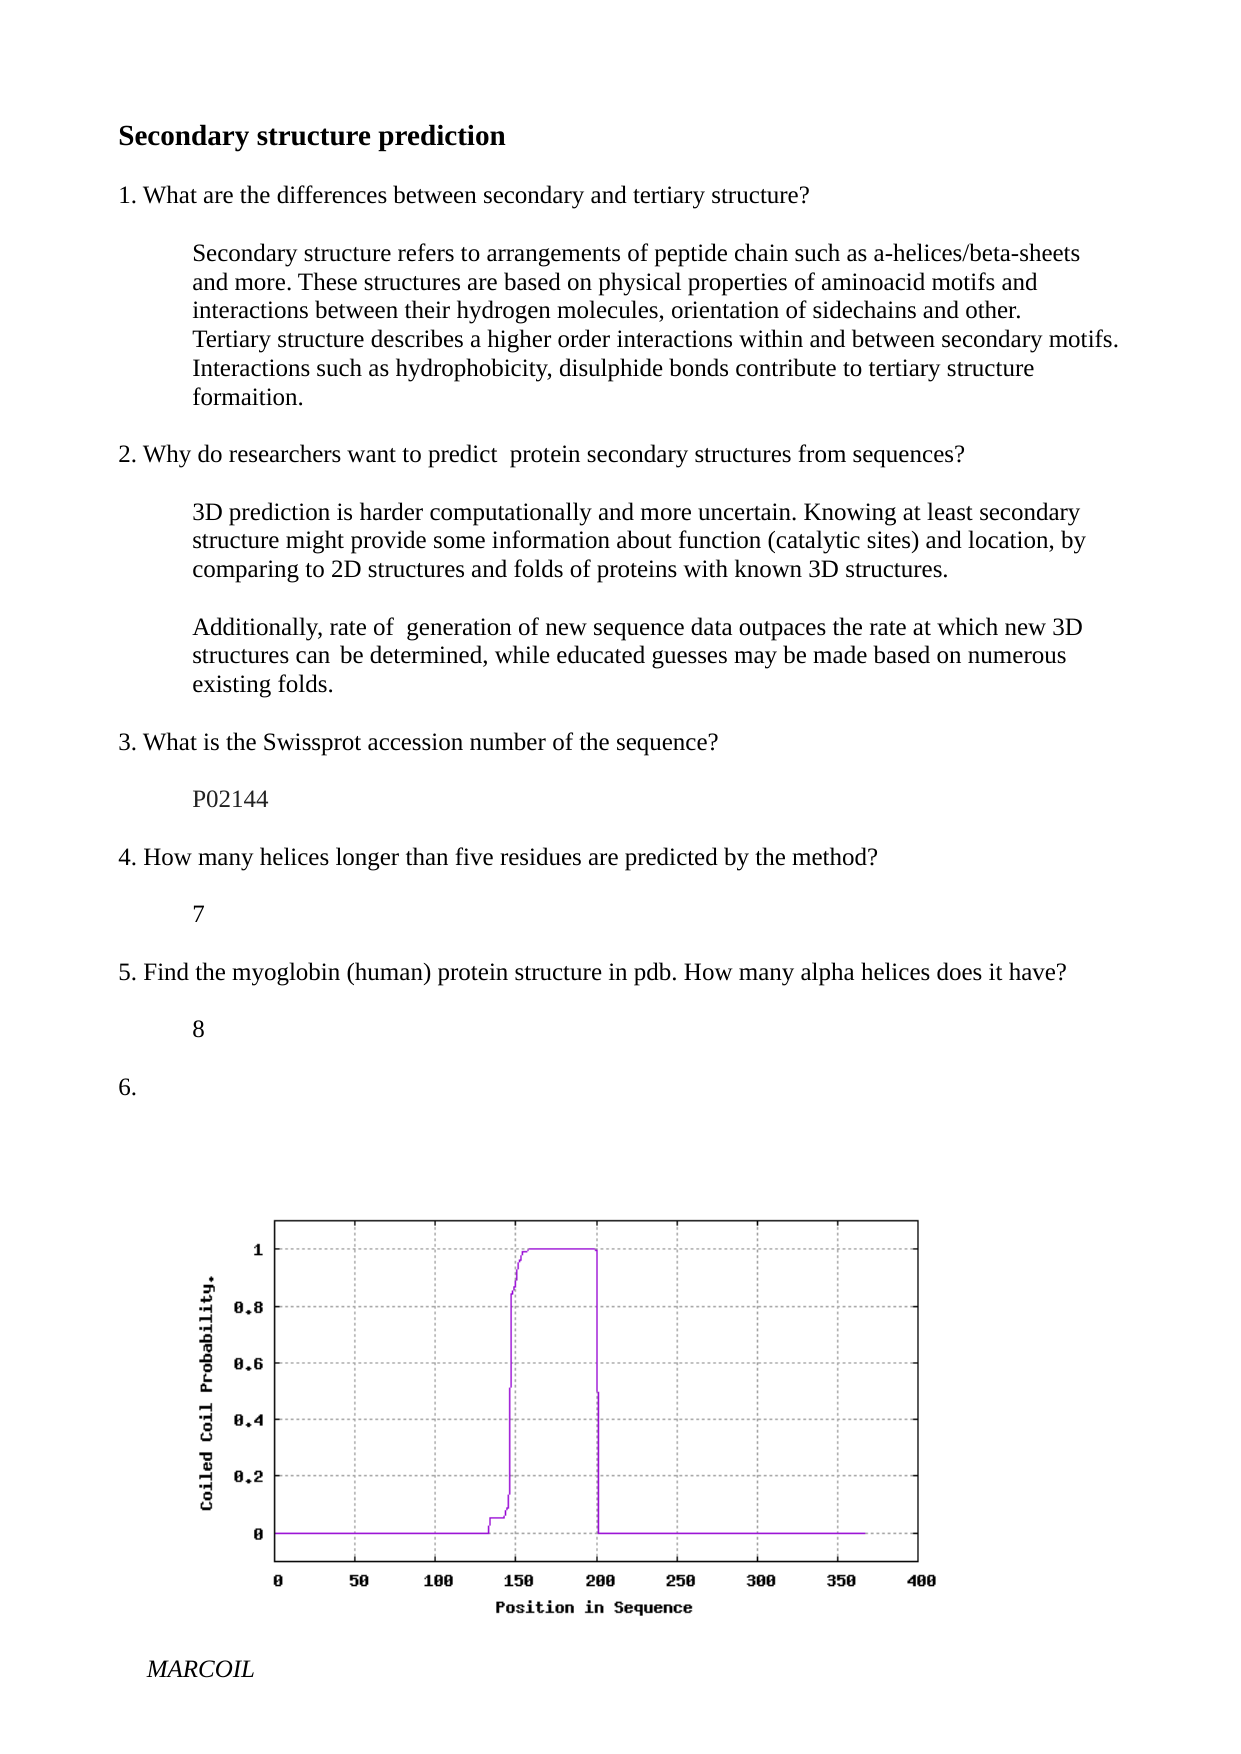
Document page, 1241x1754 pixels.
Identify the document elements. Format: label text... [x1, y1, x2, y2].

text MARCOIL [147, 1654, 1047, 1683]
text 4. How many helices longer than five residues are predicted by the method? [118, 842, 1122, 870]
text 8 [118, 1014, 1122, 1043]
text Secondary structure refers to arrangements of peptide chain such as a-helices/beta-sheets and more. These structures are based on physical properties of aminoacid motifs and interactions between their hydrogen molecules, orientation of sidechains and other. [118, 238, 1122, 324]
text 2. Why do researchers want to predict protein secondary structures from sequences? [118, 439, 1122, 468]
text 6. [118, 1072, 1122, 1100]
text P02144 [118, 784, 1122, 813]
text 1. What are the differences between secondary and tertiary structure? [118, 180, 1122, 209]
text Tertiary structure describes a higher order interactions within and between secondary motifs. [118, 324, 1122, 353]
text 3D prediction is harder computationally and more uncertain. Knowing at least secondary structure might provide some information about function (catalytic sites) and location, by comparing to 2D structures and folds of proteins with known 3D structures. [118, 497, 1122, 583]
text Additionally, rate of generation of new sequence data outpaces the rate at which new 3D structures can be determined, while educated guesses may be made based on numerous existing folds. [118, 612, 1122, 698]
text Secondary structure prediction [118, 118, 1122, 152]
picture [146, 1147, 1047, 1654]
text 5. Find the myoglobin (human) protein structure in pdb. How many alpha helices does it have? [118, 957, 1122, 985]
text [147, 1123, 1147, 1685]
text 3. What is the Swissprot accession number of the sequence? [118, 727, 1122, 755]
text 7 [118, 899, 1122, 928]
text Interactions such as hydrophobicity, disulphide bonds contribute to tertiary structure formaition. [118, 353, 1122, 410]
